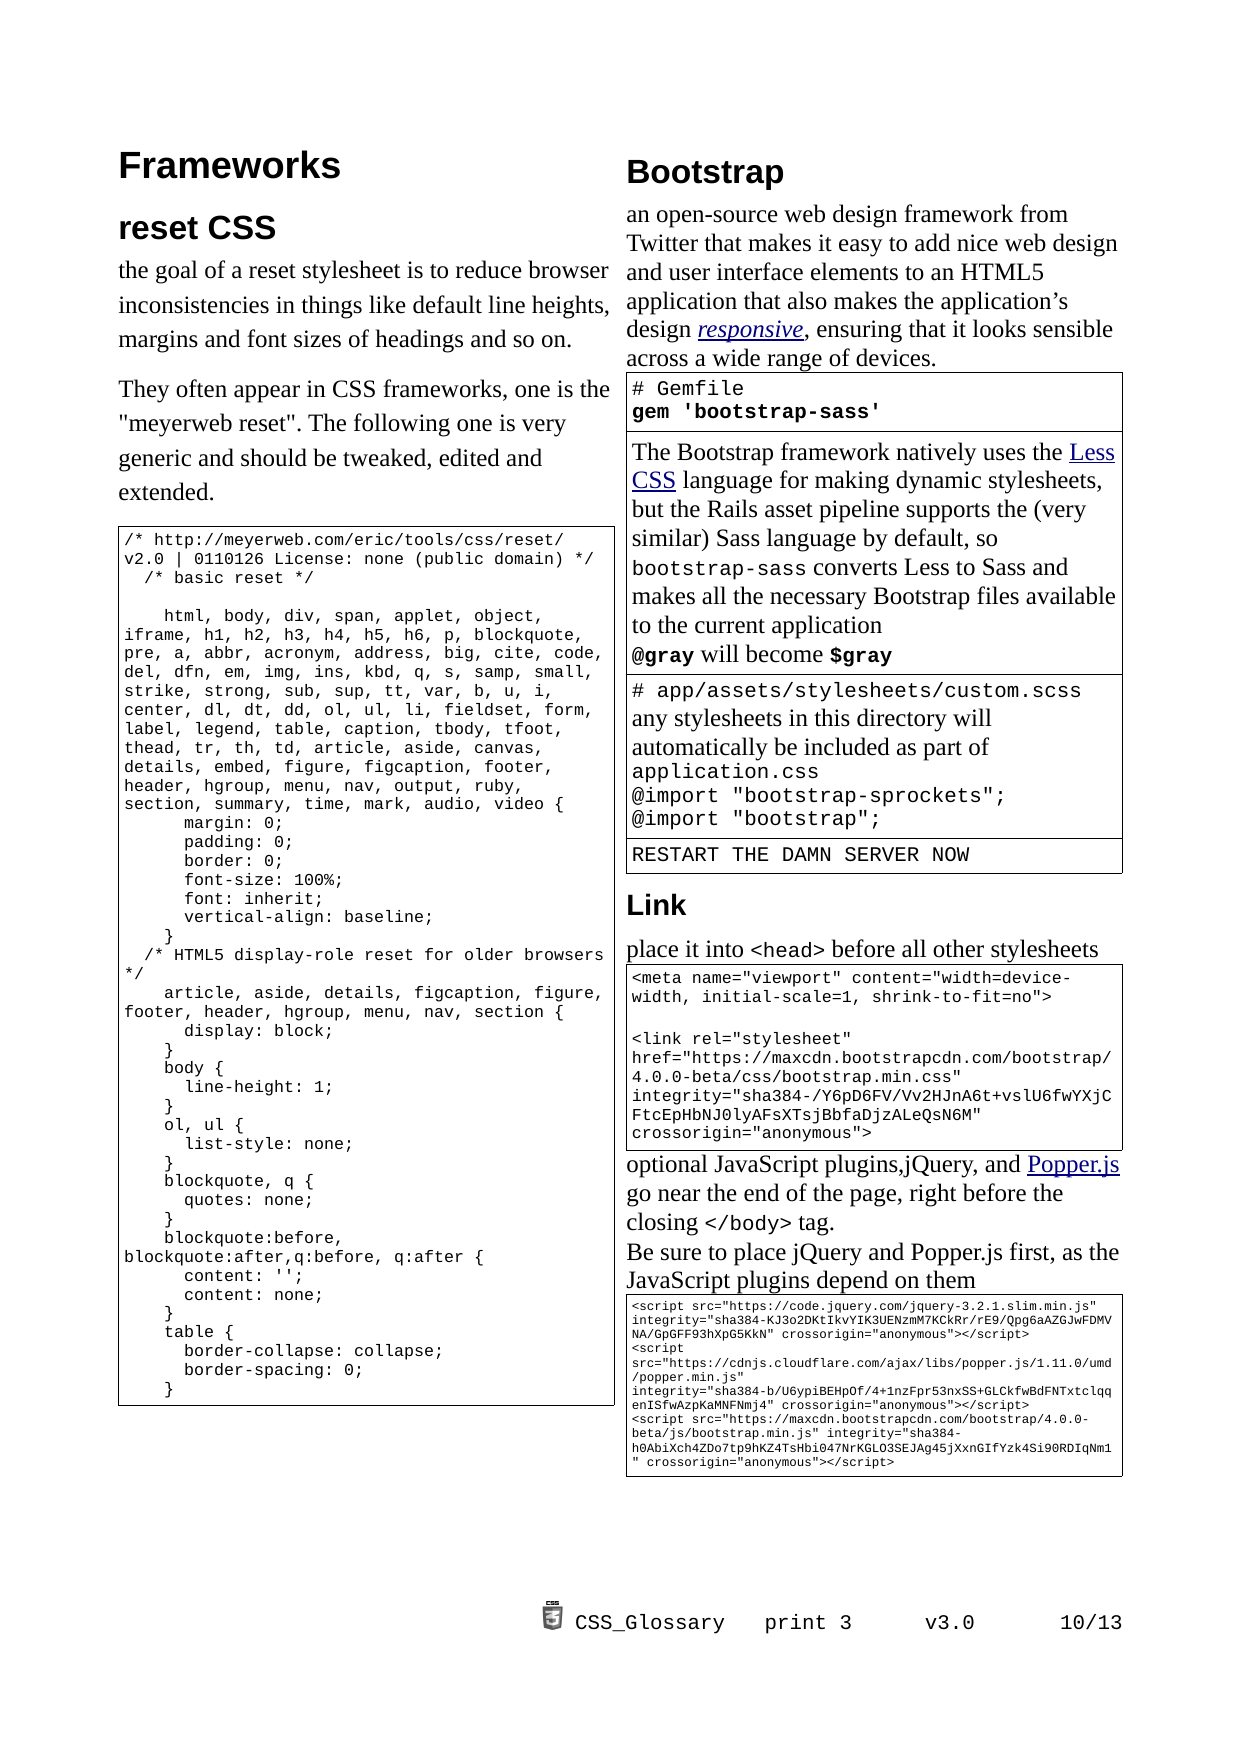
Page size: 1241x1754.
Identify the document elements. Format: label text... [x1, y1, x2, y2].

table_header <script src="https://code.jquery.com/jquery-3.2.1.slim.min.js" integrity="sha384-KJ3o2DKtIkvYIK3UENzmM7KCkRr/rE9/Qpg6aAZGJwFDMVNA/GpGFF93hXpG5KkN" crossorigin="anonymous"></script> <script src="https://cdnjs.cloudflare.com/ajax/libs/popper.js/1.11.0/umd/popper.min.js" integrity="sha384-b/U6ypiBEHpOf/4+1nzFpr53nxSS+GLCkfwBdFNTxtclqqenISfwAzpKaMNFNmj4" crossorigin="anonymous"></script> <script src="https://maxcdn.bootstrapcdn.com/bootstrap/4.0.0-beta/js/bootstrap.min.js" integrity="sha384-h0AbiXch4ZDo7tp9hKZ4TsHbi047NrKGLO3SEJAg45jXxnGIfYzk4Si90RDIqNm1" crossorigin="anonymous"></script> [627, 1295, 1122, 1476]
table_cell The Bootstrap framework natively uses the Less CSS language for making dynamic stylesheets, but the Rails asset pipeline supports the (very similar) Sass language by default, so bootstrap-sass converts Less to Sass and makes all the necessary Bootstrap files available to the current application @gray will become $gray [627, 432, 1122, 674]
subtitle Link [626, 888, 1122, 921]
subtitle Bootstrap [626, 152, 1122, 191]
text Be sure to place jQuery and Popper.js first, as the JavaScript plugins depend on them [626, 1237, 1122, 1294]
table_cell RESTART THE DAMN SERVER NOW [627, 839, 1122, 873]
text They often appear in CSS frameworks, one is the "meyerweb reset". The following one is very generic and should be tweaked, edited and extended. [118, 374, 614, 506]
table_header # Gemfile gem 'bootstrap-sass' [627, 373, 1122, 431]
text place it into <head> before all other stylesheets [626, 934, 1122, 963]
subtitle Frameworks [118, 143, 614, 187]
table_header <meta name="viewport" content="width=device-width, initial-scale=1, shrink-to-fit=no"> <link rel="stylesheet" href="https://maxcdn.bootstrapcdn.com/bootstrap/4.0.0-beta/css/bootstrap.min.css" integrity="sha384-/Y6pD6FV/Vv2HJnA6t+vslU6fwYXjCFtcEpHbNJ0lyAFsXTsjBbfaDjzALeQsN6M" crossorigin="anonymous"> [627, 965, 1122, 1149]
subtitle reset CSS [118, 208, 614, 247]
table_header /* http://meyerweb.com/eric/tools/css/reset/ v2.0 | 0110126 License: none (public domain) */ /* basic reset */ html, body, div, span, applet, object, iframe, h1, h2, h3, h4, h5, h6, p, blockquote, pre, a, abbr, acronym, address, big, cite, code, del, dfn, em, img, ins, kbd, q, s, samp, small, strike, strong, sub, sup, tt, var, b, u, i, center, dl, dt, dd, ol, ul, li, fieldset, form, label, legend, table, caption, tbody, tfoot, thead, tr, th, td, article, aside, canvas, details, embed, figure, figcaption, footer, header, hgroup, menu, nav, output, ruby, section, summary, time, mark, audio, video { margin: 0; padding: 0; border: 0; font-size: 100%; font: inherit; vertical-align: baseline; } /* HTML5 display-role reset for older browsers */ article, aside, details, figcaption, figure, footer, header, hgroup, menu, nav, section { display: block; } body { line-height: 1; } ol, ul { list-style: none; } blockquote, q { quotes: none; } blockquote:before, blockquote:after,q:before, q:after { content: ''; content: none; } table { border-collapse: collapse; border-spacing: 0; } [119, 527, 614, 1405]
table_cell # app/assets/stylesheets/custom.scss any stylesheets in this directory will automatically be included as part of application.css @import "bootstrap-sprockets"; @import "bootstrap"; [627, 675, 1122, 838]
text optional JavaScript plugins,jQuery, and Popper.js go near the end of the page, right before the closing </body> tag. [626, 1151, 1122, 1237]
text an open-source web design framework from Twitter that makes it easy to add nice web design and user interface elements to an HTML5 application that also makes the application’s design responsive, ensuring that it looks sensible across a wide range of devices. [626, 199, 1122, 372]
text the goal of a reset stylesheet is to reduce browser inconsistencies in things like default line heights, margins and font sizes of headings and so on. [118, 256, 614, 353]
